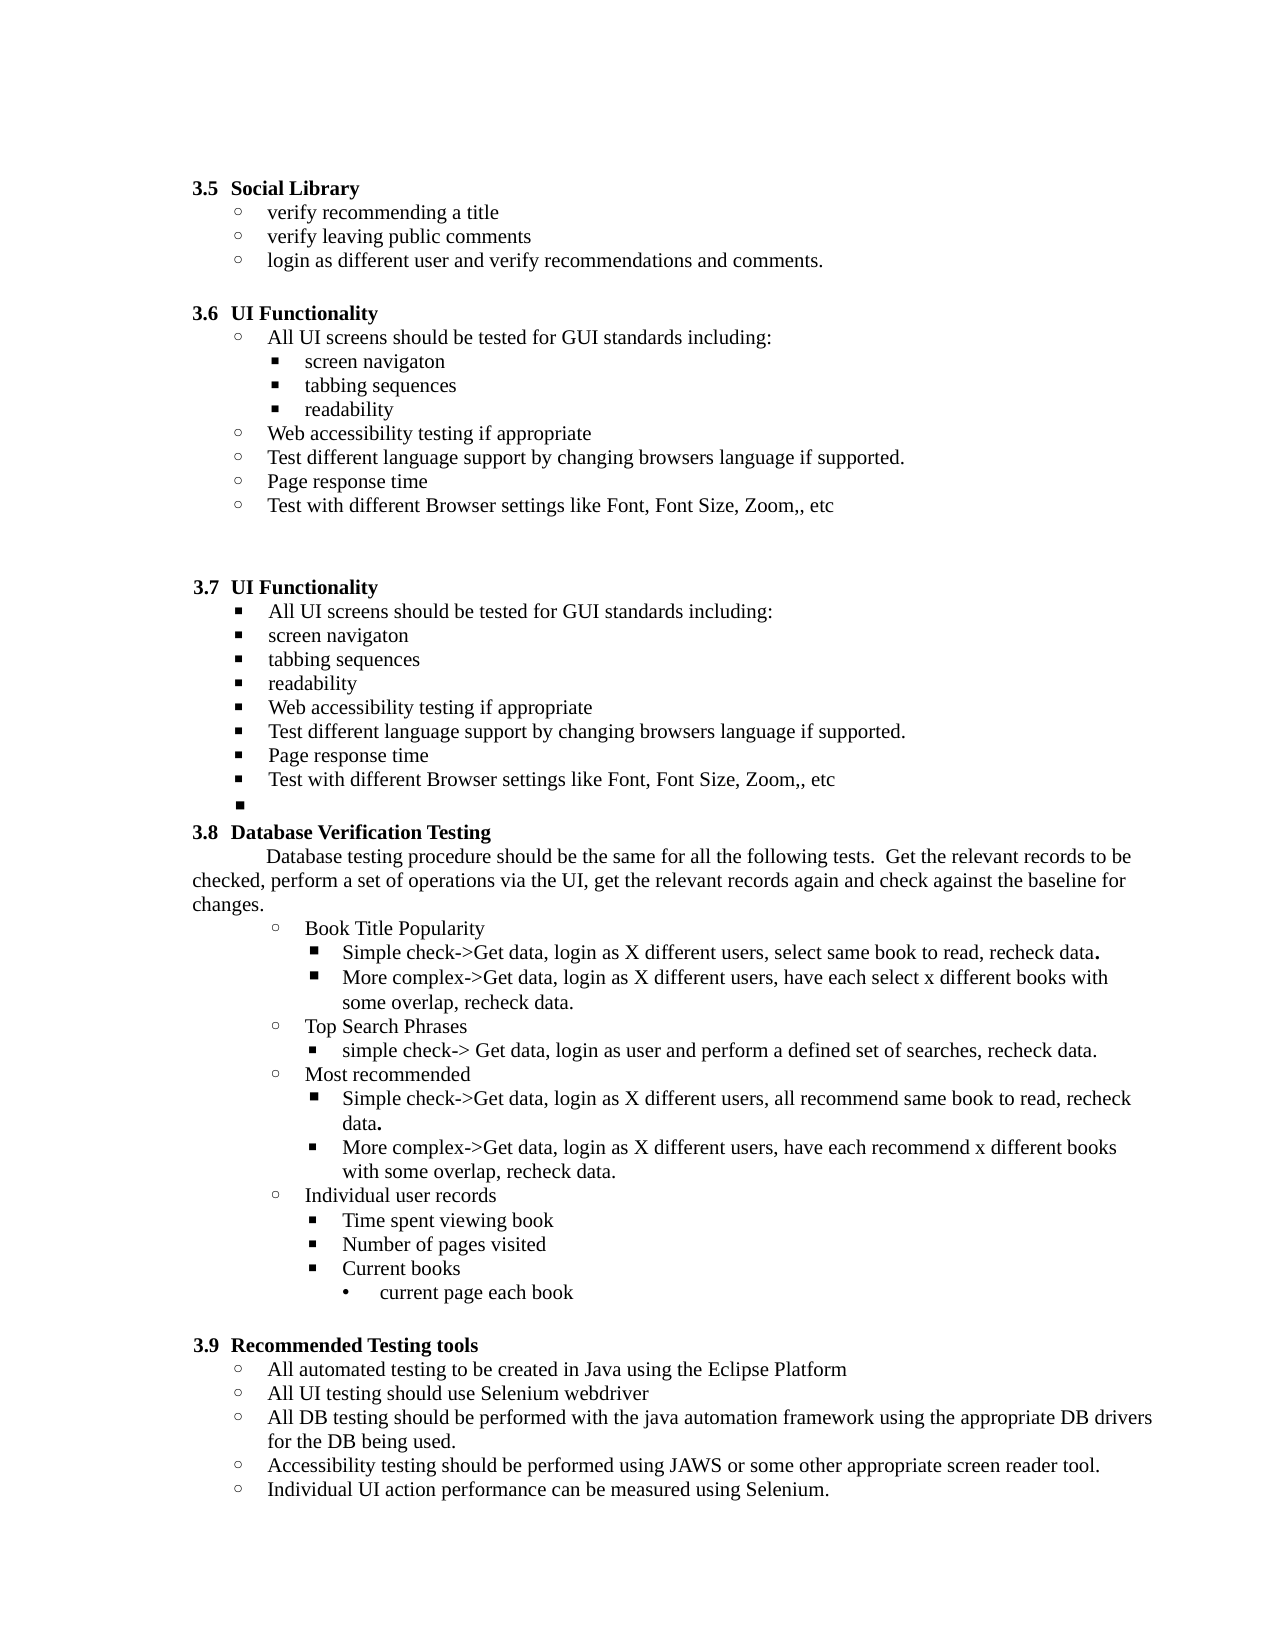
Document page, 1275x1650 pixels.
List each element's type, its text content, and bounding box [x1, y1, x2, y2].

list screen navigaton [231, 623, 1157, 647]
list UI Functionality [193, 575, 1157, 599]
list Current books [304, 1256, 1157, 1280]
list More complex->Get data, login as X different users, have each recommend x different books with some overlap, recheck data. [304, 1135, 1157, 1183]
list Social Library [192, 176, 1157, 200]
list Simple check->Get data, login as X different users, select same book to read, recheck data. [304, 940, 1157, 965]
list Individual user records [267, 1183, 1157, 1207]
list Accessibility testing should be performed using JAWS or some other appropriate screen reader tool. [229, 1453, 1157, 1477]
list All UI screens should be tested for GUI standards including: [229, 325, 1157, 349]
list Simple check->Get data, login as X different users, all recommend same book to read, recheck data. [304, 1086, 1157, 1135]
text Database testing procedure should be the same for all the following tests. Get the relevant records to be checked, perform a set of operations via the UI, get the relevant records again and check against the baseline for changes. [192, 844, 1157, 916]
list simple check-> Get data, login as user and perform a defined set of searches, recheck data. [304, 1038, 1157, 1062]
list tabbing sequences [267, 373, 1157, 397]
list All UI screens should be tested for GUI standards including: [231, 599, 1157, 623]
list Test with different Browser settings like Font, Font Size, Zoom,, etc [231, 767, 1157, 791]
list Top Search Phrases [267, 1014, 1157, 1038]
list login as different user and verify recommendations and comments. [229, 248, 1157, 272]
list Number of pages visited [304, 1232, 1157, 1256]
list verify leaving public comments [229, 224, 1157, 248]
list UI Functionality [192, 301, 1157, 325]
list verify recommending a title [229, 200, 1157, 224]
list Most recommended [267, 1062, 1157, 1086]
list Recommended Testing tools [193, 1332, 1157, 1357]
list Book Title Popularity [267, 916, 1157, 940]
list Time spent viewing book [304, 1207, 1157, 1232]
list Page response time [231, 743, 1157, 767]
list All automated testing to be created in Java using the Eclipse Platform [229, 1357, 1157, 1381]
list Test different language support by changing browsers language if supported. [231, 719, 1157, 743]
list Page response time [229, 469, 1157, 493]
list Web accessibility testing if appropriate [229, 421, 1157, 445]
list Individual UI action performance can be measured using Selenium. [229, 1477, 1157, 1501]
list screen navigaton [267, 349, 1157, 373]
list Test with different Browser settings like Font, Font Size, Zoom,, etc [229, 493, 1157, 517]
list Test different language support by changing browsers language if supported. [229, 445, 1157, 469]
list readability [267, 397, 1157, 421]
list All UI testing should use Selenium webdriver [229, 1381, 1157, 1405]
list More complex->Get data, login as X different users, have each select x different books with some overlap, recheck data. [304, 965, 1157, 1014]
list current page each book [342, 1280, 1157, 1304]
list All DB testing should be performed with the java automation framework using the appropriate DB drivers for the DB being used. [229, 1405, 1157, 1453]
list Database Verification Testing [192, 820, 1157, 844]
list tabbing sequences [231, 647, 1157, 671]
list Web accessibility testing if appropriate [231, 695, 1157, 719]
list readability [231, 671, 1157, 695]
